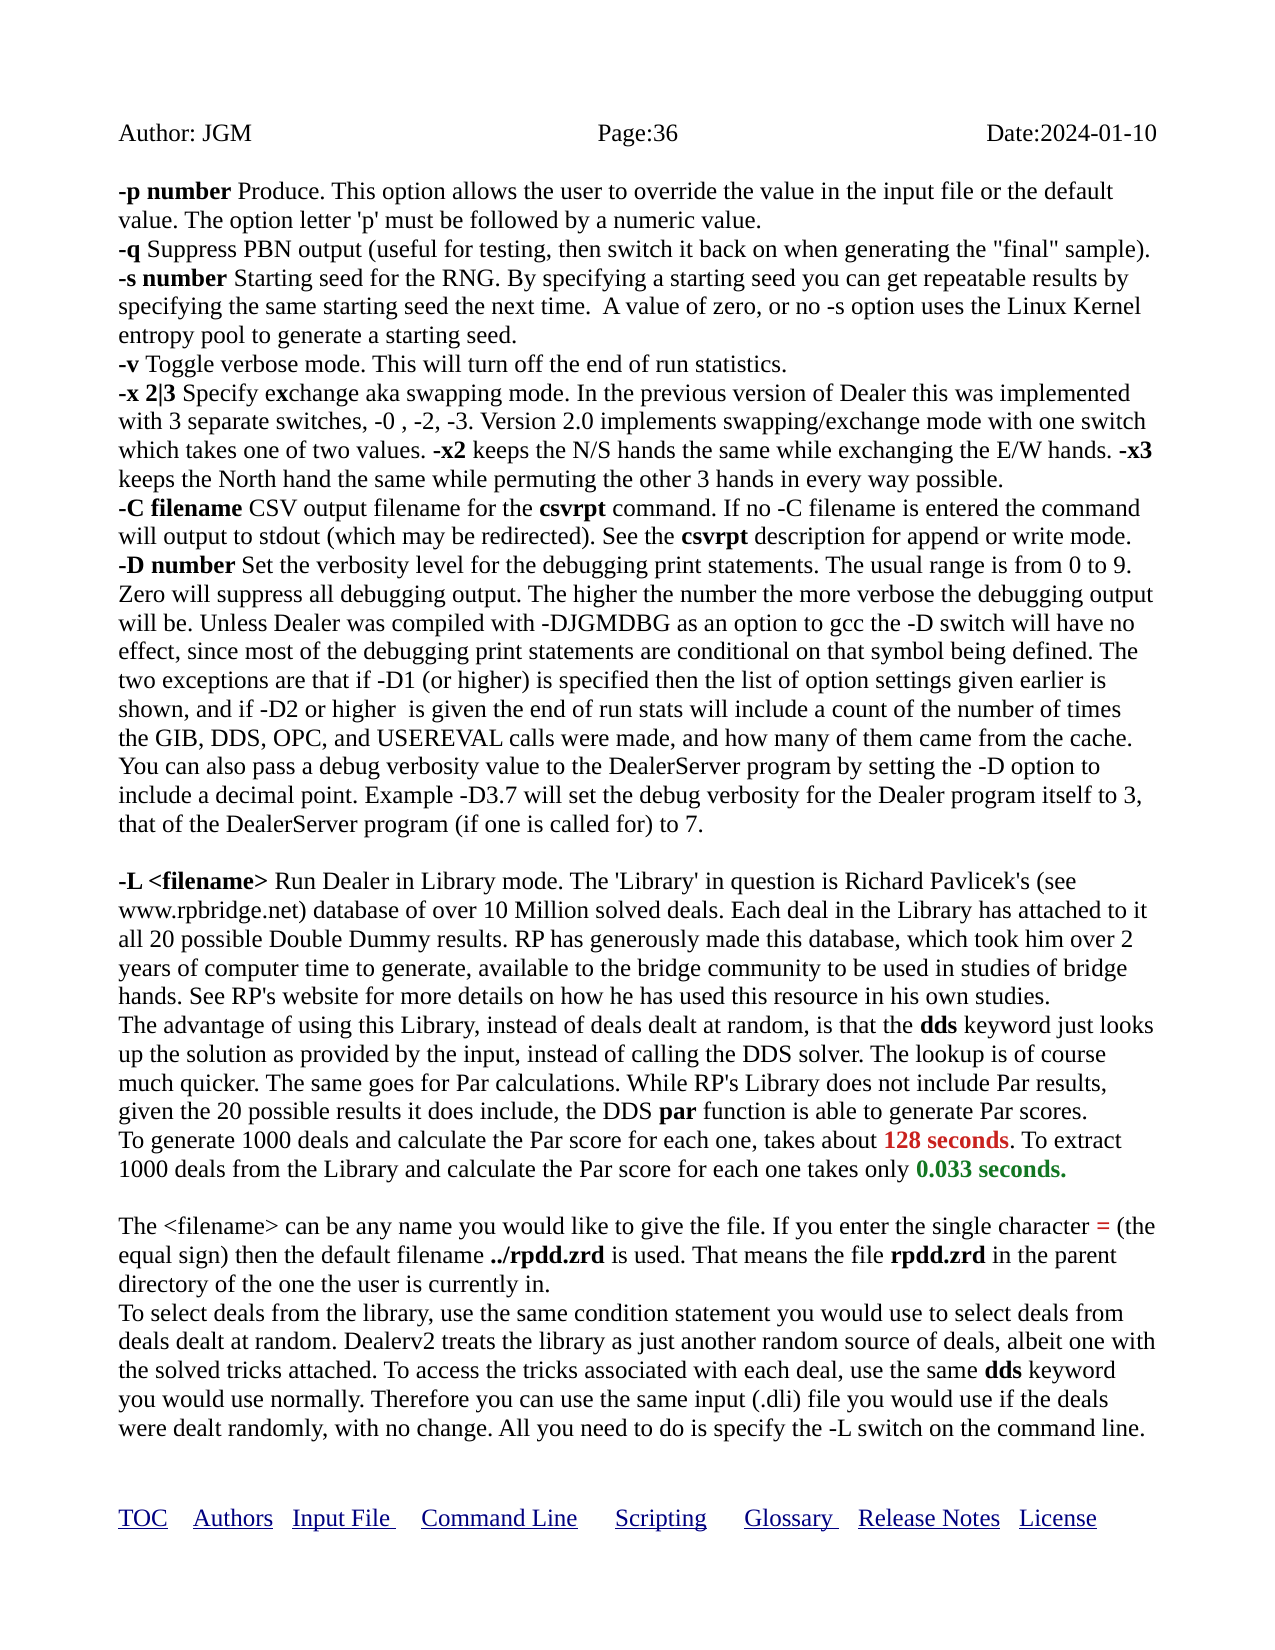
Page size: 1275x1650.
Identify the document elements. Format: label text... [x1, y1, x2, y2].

text -q Suppress PBN output (useful for testing, then switch it back on when generating the "final" sample). [118, 234, 1157, 263]
text -L <filename> Run Dealer in Library mode. The 'Library' in question is Richard Pavlicek's (see www.rpbridge.net) database of over 10 Million solved deals. Each deal in the Library has attached to it all 20 possible Double Dummy results. RP has generously made this database, which took him over 2 years of computer time to generate, available to the bridge community to be used in studies of bridge hands. See RP's website for more details on how he has used this resource in his own studies. [118, 866, 1157, 1010]
text To select deals from the library, use the same condition statement you would use to select deals from deals dealt at random. Dealerv2 treats the library as just another random source of deals, albeit one with the solved tricks attached. To access the tricks associated with each deal, use the same dds keyword you would use normally. Therefore you can use the same input (.dli) file you would use if the deals were dealt randomly, with no change. All you need to do is specify the -L switch on the command line. [118, 1298, 1157, 1441]
text -p number Produce. This option allows the user to override the value in the input file or the default value. The option letter 'p' must be followed by a numeric value. [118, 176, 1157, 234]
text -v Toggle verbose mode. This will turn off the end of run statistics. [118, 349, 1157, 378]
text -s number Starting seed for the RNG. By specifying a starting seed you can get repeatable results by specifying the same starting seed the next time. A value of zero, or no -s option uses the Linux Kernel entropy pool to generate a starting seed. [118, 263, 1157, 349]
text The advantage of using this Library, instead of deals dealt at random, is that the dds keyword just looks up the solution as provided by the input, instead of calling the DDS solver. The lookup is of course much quicker. The same goes for Par calculations. While RP's Library does not include Par results, given the 20 possible results it does include, the DDS par function is able to generate Par scores. [118, 1010, 1157, 1125]
text -D number Set the verbosity level for the debugging print statements. The usual range is from 0 to 9. Zero will suppress all debugging output. The higher the number the more verbose the debugging output will be. Unless Dealer was compiled with -DJGMDBG as an option to gcc the -D switch will have no effect, since most of the debugging print statements are conditional on that symbol being defined. The two exceptions are that if -D1 (or higher) is specified then the list of option settings given earlier is shown, and if -D2 or higher is given the end of run stats will include a count of the number of times the GIB, DDS, OPC, and USEREVAL calls were made, and how many of them came from the cache. [118, 550, 1157, 751]
text To generate 1000 deals and calculate the Par score for each one, takes about 128 seconds. To extract 1000 deals from the Library and calculate the Par score for each one takes only 0.033 seconds. [118, 1125, 1157, 1183]
text -x 2|3 Specify exchange aka swapping mode. In the previous version of Dealer this was implemented with 3 separate switches, -0 , -2, -3. Version 2.0 implements swapping/exchange mode with one switch which takes one of two values. -x2 keeps the N/S hands the same while exchanging the E/W hands. -x3 keeps the North hand the same while permuting the other 3 hands in every way possible. [118, 378, 1157, 493]
text You can also pass a debug verbosity value to the DealerServer program by setting the -D option to include a decimal point. Example -D3.7 will set the debug verbosity for the Dealer program itself to 3, that of the DealerServer program (if one is called for) to 7. [118, 751, 1157, 838]
text -C filename CSV output filename for the csvrpt command. If no -C filename is entered the command will output to stdout (which may be redirected). See the csvrpt description for append or write mode. [118, 493, 1157, 550]
text The <filename> can be any name you would like to give the file. If you enter the single character = (the equal sign) then the default filename ../rpdd.zrd is used. That means the file rpdd.zrd in the parent directory of the one the user is currently in. [118, 1211, 1157, 1298]
